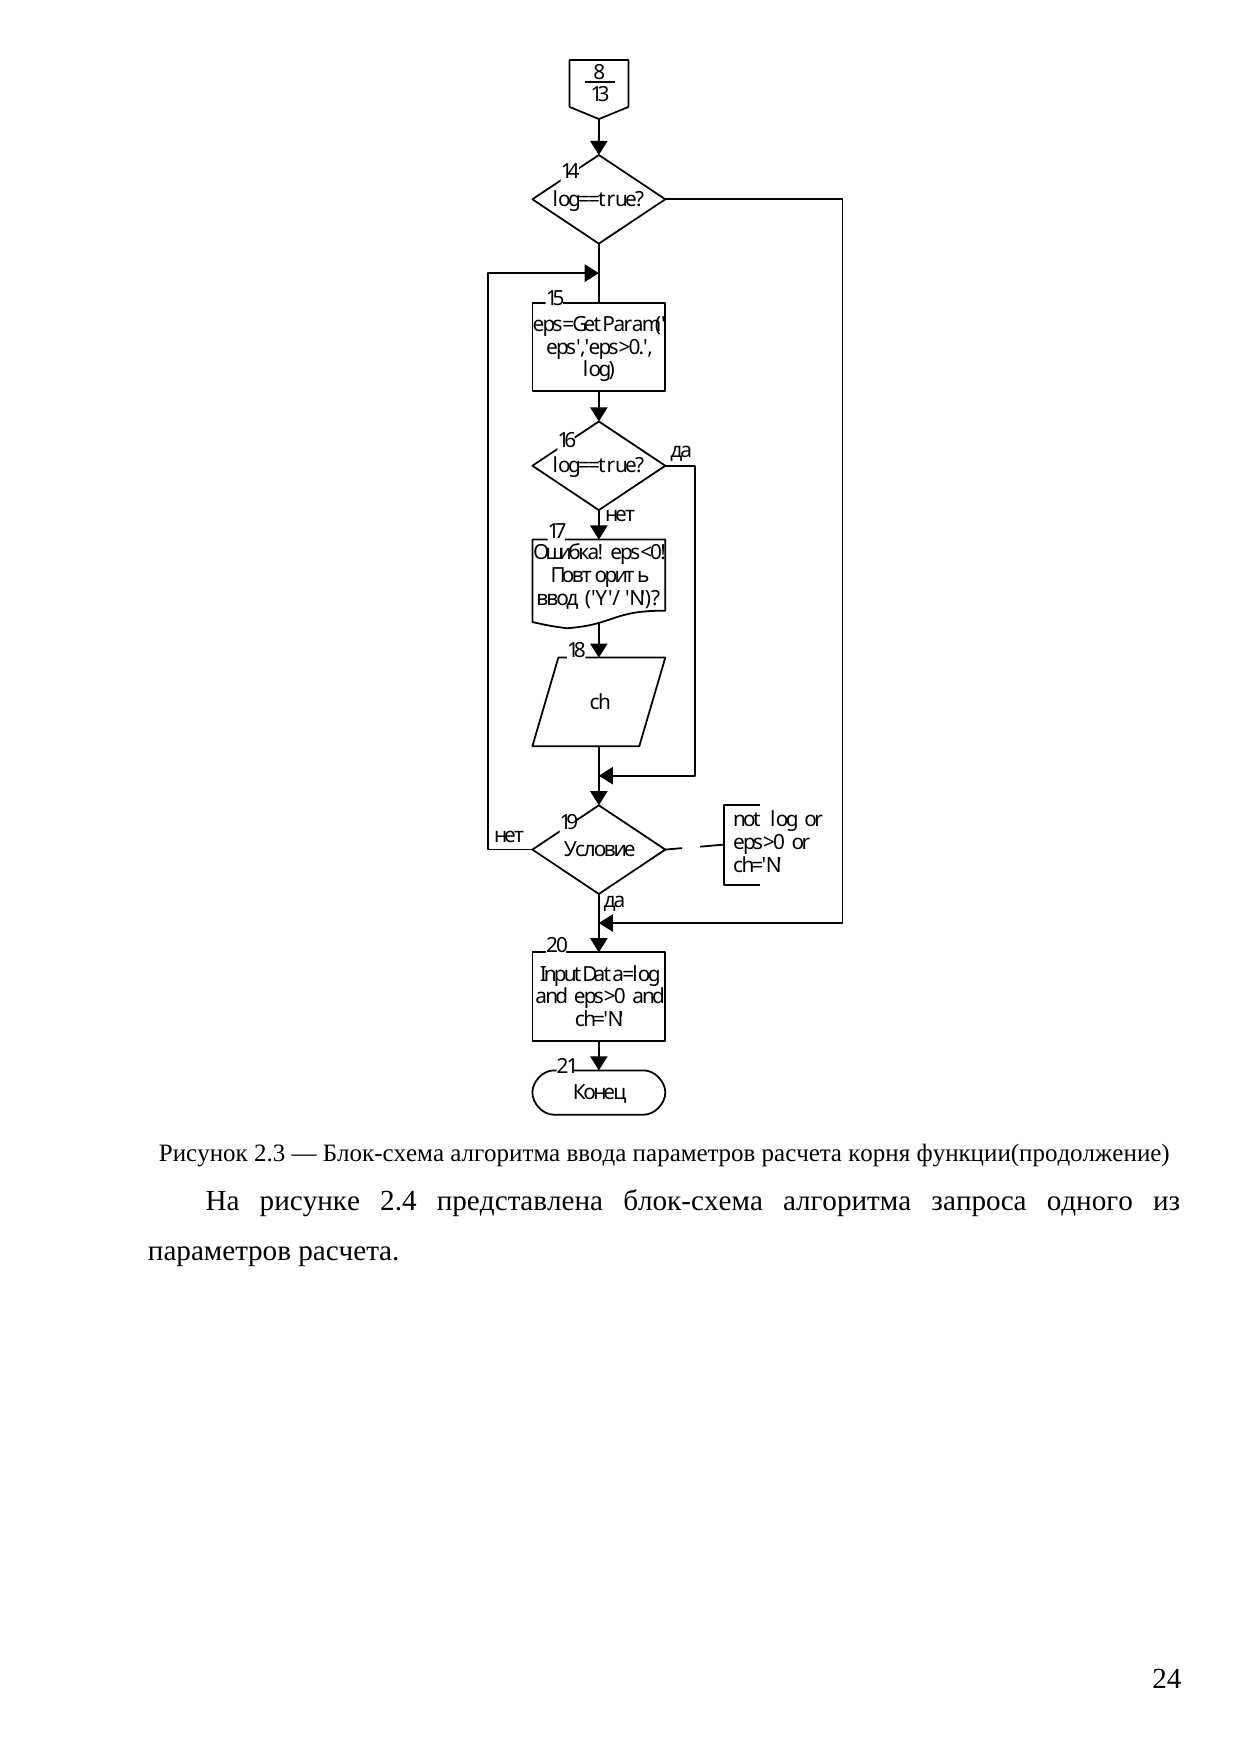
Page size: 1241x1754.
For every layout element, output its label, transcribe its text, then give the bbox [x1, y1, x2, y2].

text Рисунок 2.3 — Блок-схема алгоритма ввода параметров расчета корня функции(продолжение) [152, 1138, 1177, 1167]
text На рисунке 2.4 представлена блок-схема алгоритма запроса одного из параметров расчета. [148, 1183, 1181, 1267]
